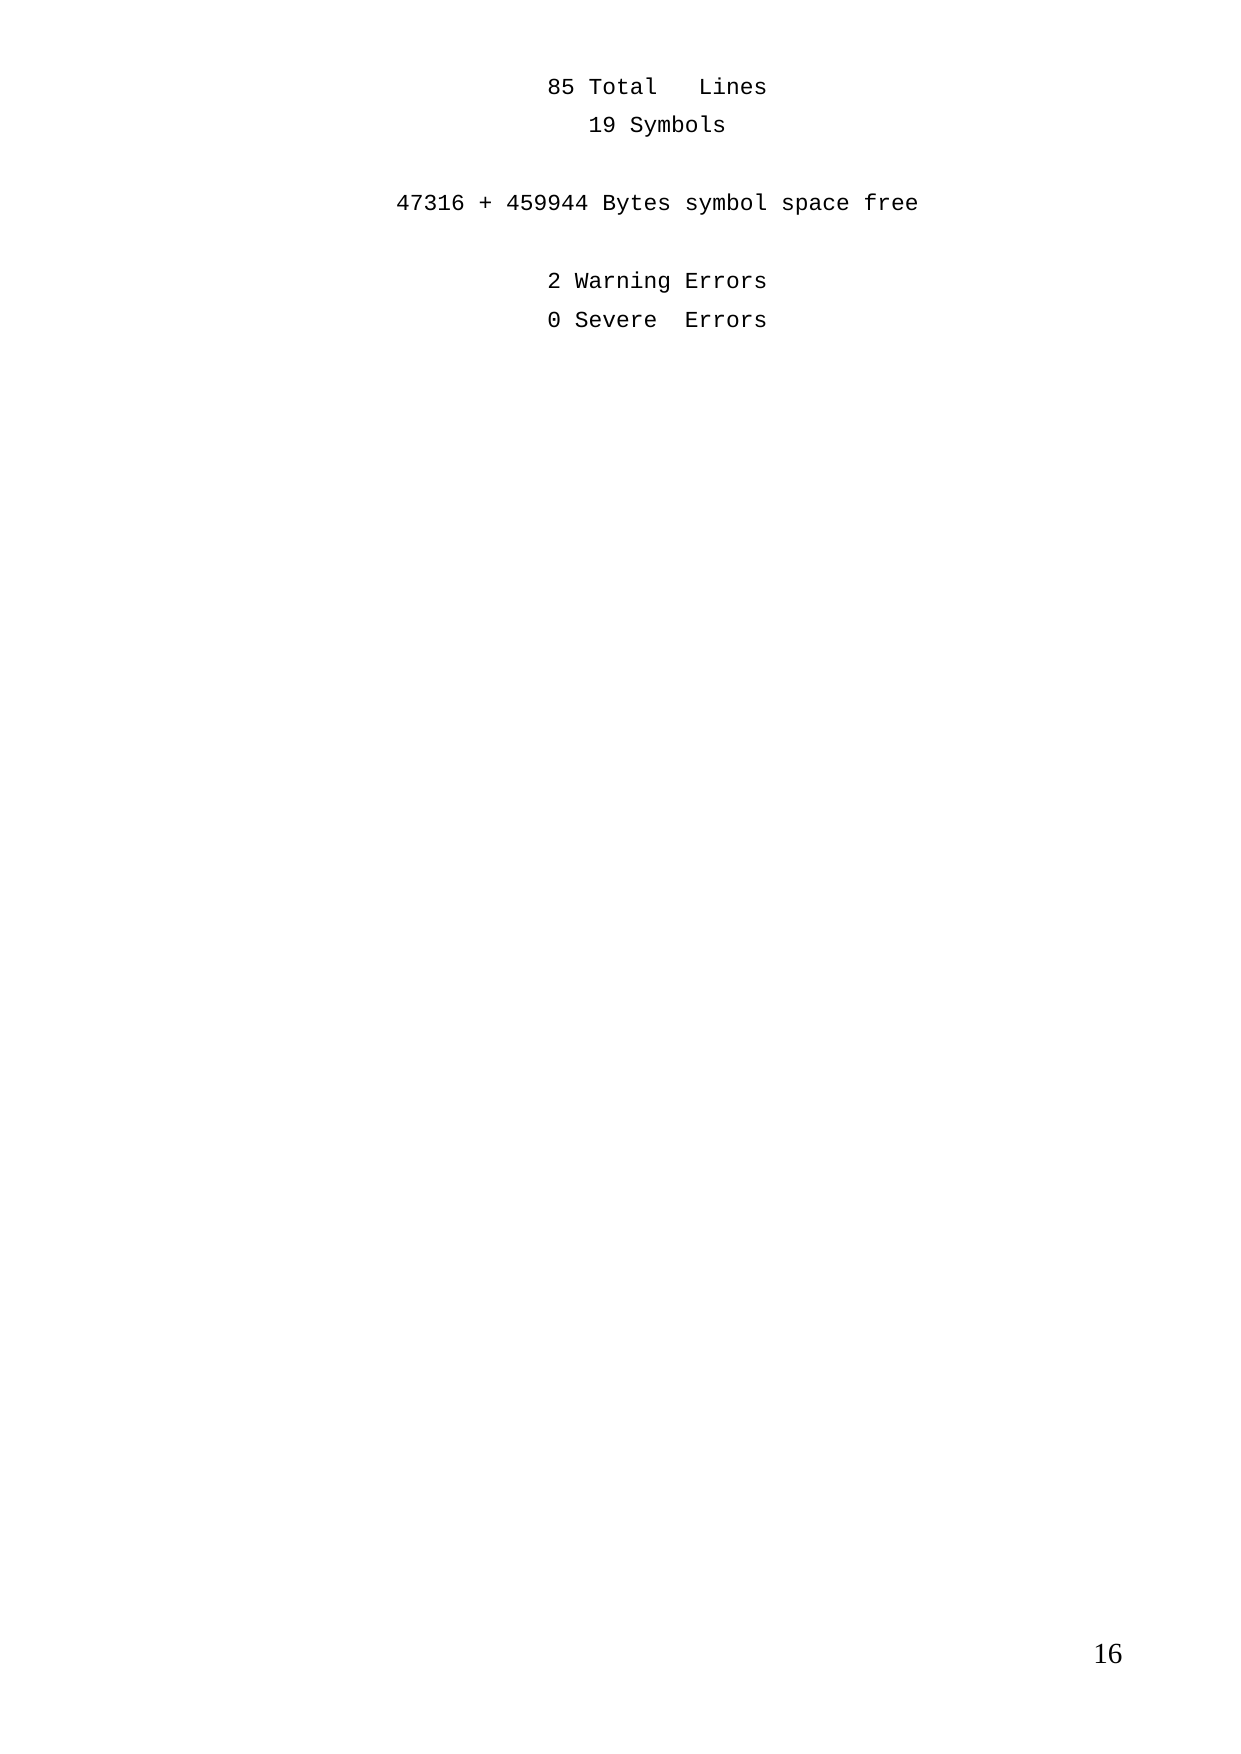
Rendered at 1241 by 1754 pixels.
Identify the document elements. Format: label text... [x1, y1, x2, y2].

text 47316 + 459944 Bytes symbol space free [118, 192, 1122, 217]
text 19 Symbols [118, 114, 1122, 140]
text 85 Total Lines [118, 75, 1122, 101]
text 2 Warning Errors [118, 269, 1122, 295]
text 0 Severe Errors [118, 308, 1122, 334]
